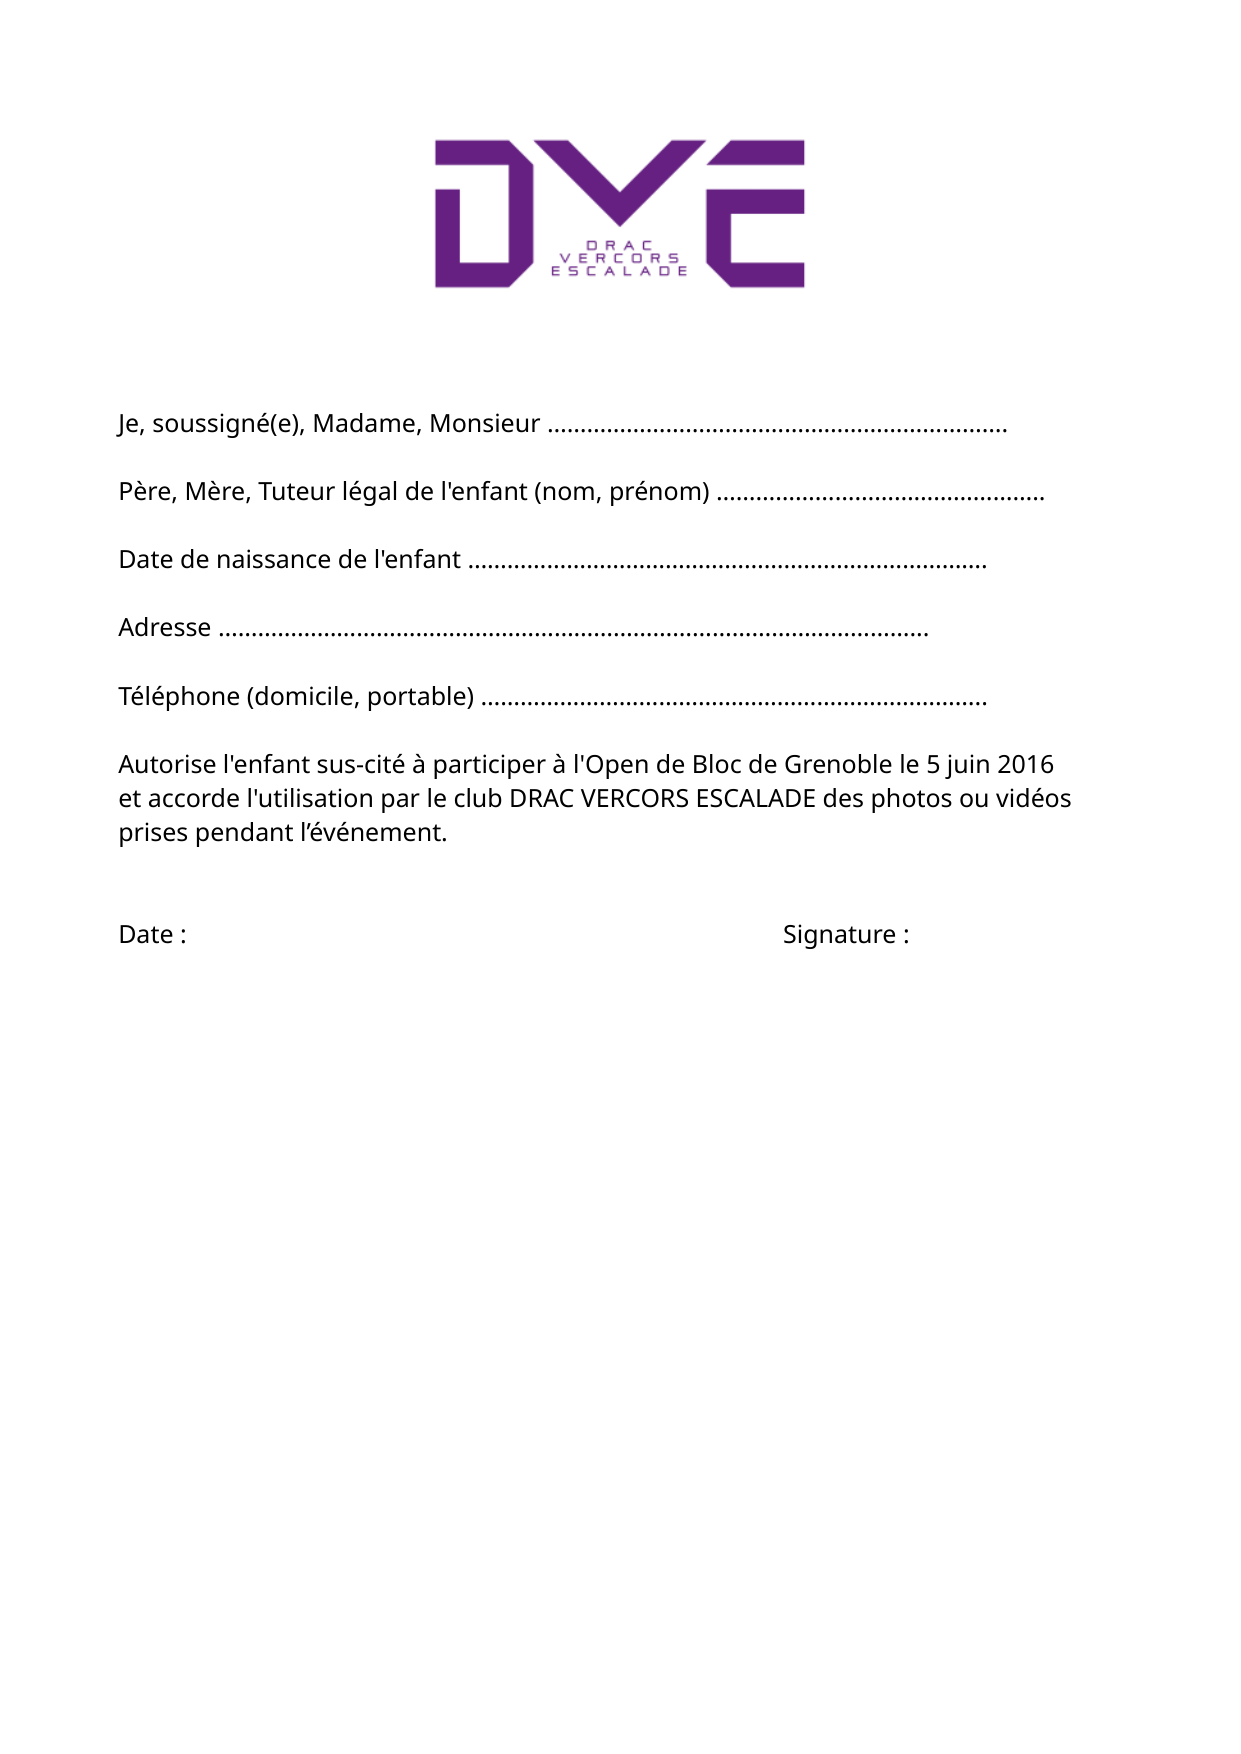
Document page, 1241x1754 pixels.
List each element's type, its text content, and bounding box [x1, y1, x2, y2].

text Adresse ……………………………………………………………………………………………... [118, 610, 1122, 644]
picture [332, 118, 908, 310]
text Je, soussigné(e), Madame, Monsieur ……………………………………………………………. [118, 406, 1122, 440]
text et accorde l'utilisation par le club DRAC VERCORS ESCALADE des photos ou vidéos prises pendant l’événement. [118, 780, 1122, 848]
text Père, Mère, Tuteur légal de l'enfant (nom, prénom) ………………………………………….. [118, 474, 1122, 508]
text Téléphone (domicile, portable) ………………………………………………………………….. [118, 678, 1122, 712]
text Date : Signature : [118, 917, 1122, 951]
text Date de naissance de l'enfant ……………………………………………………………………. [118, 542, 1122, 576]
text Autorise l'enfant sus-cité à participer à l'Open de Bloc de Grenoble le 5 juin 2016 [118, 746, 1122, 780]
